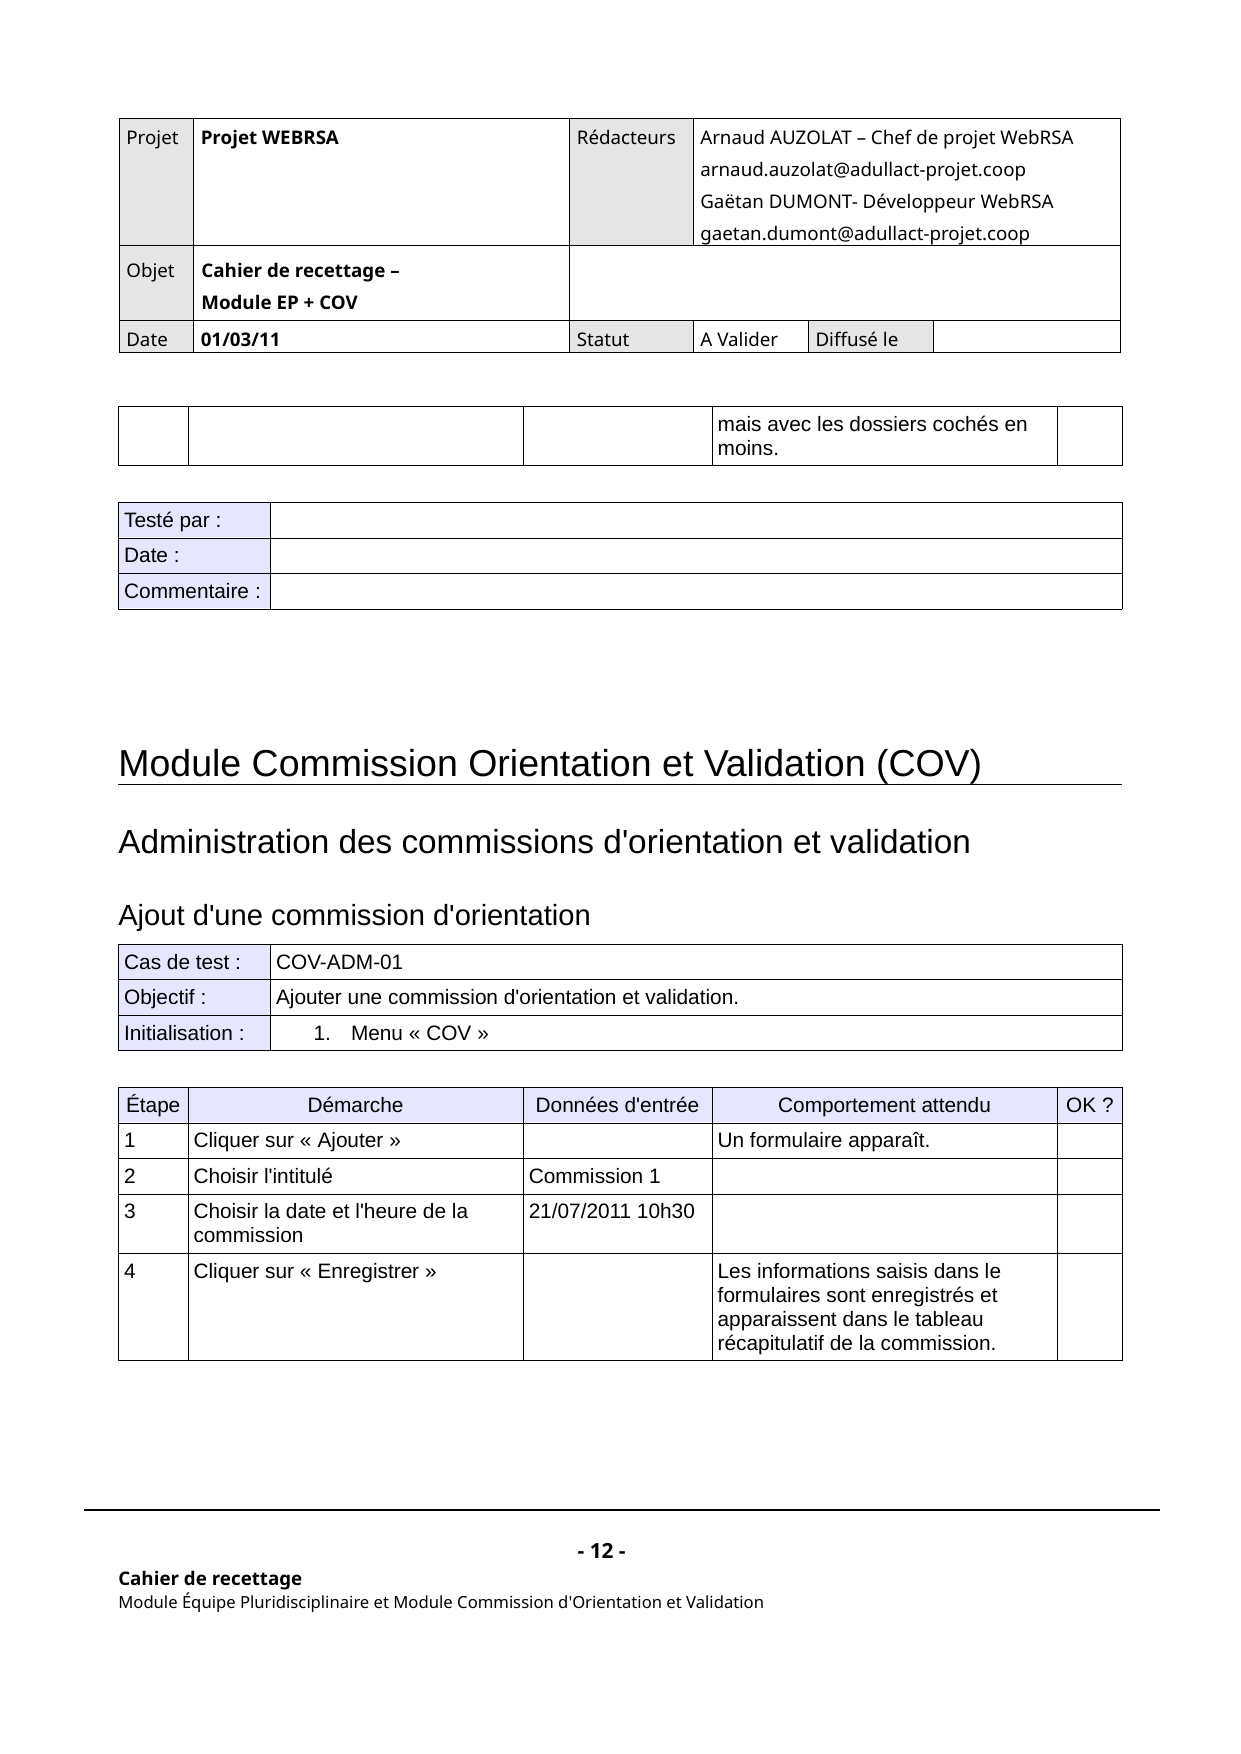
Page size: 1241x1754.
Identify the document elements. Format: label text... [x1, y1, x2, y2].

table_header [271, 503, 1122, 537]
table_cell [1058, 407, 1122, 465]
subtitle Administration des commissions d'orientation et validation [118, 822, 1122, 860]
table_cell Choisir la date et l'heure de la commission [189, 1195, 523, 1253]
table_cell [271, 574, 1122, 608]
table_header Testé par : [119, 503, 270, 537]
table_cell Commission 1 [524, 1159, 712, 1193]
table_header Étape [119, 1088, 188, 1122]
table_cell [1058, 1159, 1122, 1193]
table_cell [1058, 1195, 1122, 1253]
table_cell Ajouter une commission d'orientation et validation. [271, 980, 1122, 1015]
table_cell Date : [119, 539, 270, 573]
subtitle Module Commission Orientation et Validation (COV) [118, 741, 1122, 784]
table_header Comportement attendu [713, 1088, 1057, 1122]
table_cell mais avec les dossiers cochés en moins. [713, 407, 1057, 465]
table_cell [524, 407, 712, 465]
table_header Démarche [189, 1088, 523, 1122]
table_cell Menu « COV » [271, 1016, 1122, 1050]
table_cell [1058, 1254, 1122, 1360]
table_cell [271, 539, 1122, 573]
table_cell [713, 1159, 1057, 1193]
table_cell 3 [119, 1195, 188, 1253]
table_cell Commentaire : [119, 574, 270, 608]
table_cell Choisir l'intitulé [189, 1159, 523, 1193]
table_cell Cliquer sur « Enregistrer » [189, 1254, 523, 1360]
table_cell [524, 1124, 712, 1158]
table_cell [119, 407, 188, 465]
table_cell [189, 407, 523, 465]
subtitle Ajout d'une commission d'orientation [118, 898, 1122, 931]
table_cell 2 [119, 1159, 188, 1193]
table_cell [1058, 1124, 1122, 1158]
table_cell Cliquer sur « Ajouter » [189, 1124, 523, 1158]
table_header Données d'entrée [524, 1088, 712, 1122]
table_cell Objectif : [119, 980, 270, 1015]
table_cell [524, 1254, 712, 1360]
table_cell Initialisation : [119, 1016, 270, 1050]
table_header Cas de test : [119, 945, 270, 979]
table_cell Les informations saisis dans le formulaires sont enregistrés et apparaissent dans le tableau récapitulatif de la commission. [713, 1254, 1057, 1360]
table_cell [713, 1195, 1057, 1253]
table_cell 1 [119, 1124, 188, 1158]
table_cell 4 [119, 1254, 188, 1360]
table_cell Un formulaire apparaît. [713, 1124, 1057, 1158]
table_header COV-ADM-01 [271, 945, 1122, 979]
table_header OK ? [1058, 1088, 1122, 1122]
table_cell 21/07/2011 10h30 [524, 1195, 712, 1253]
